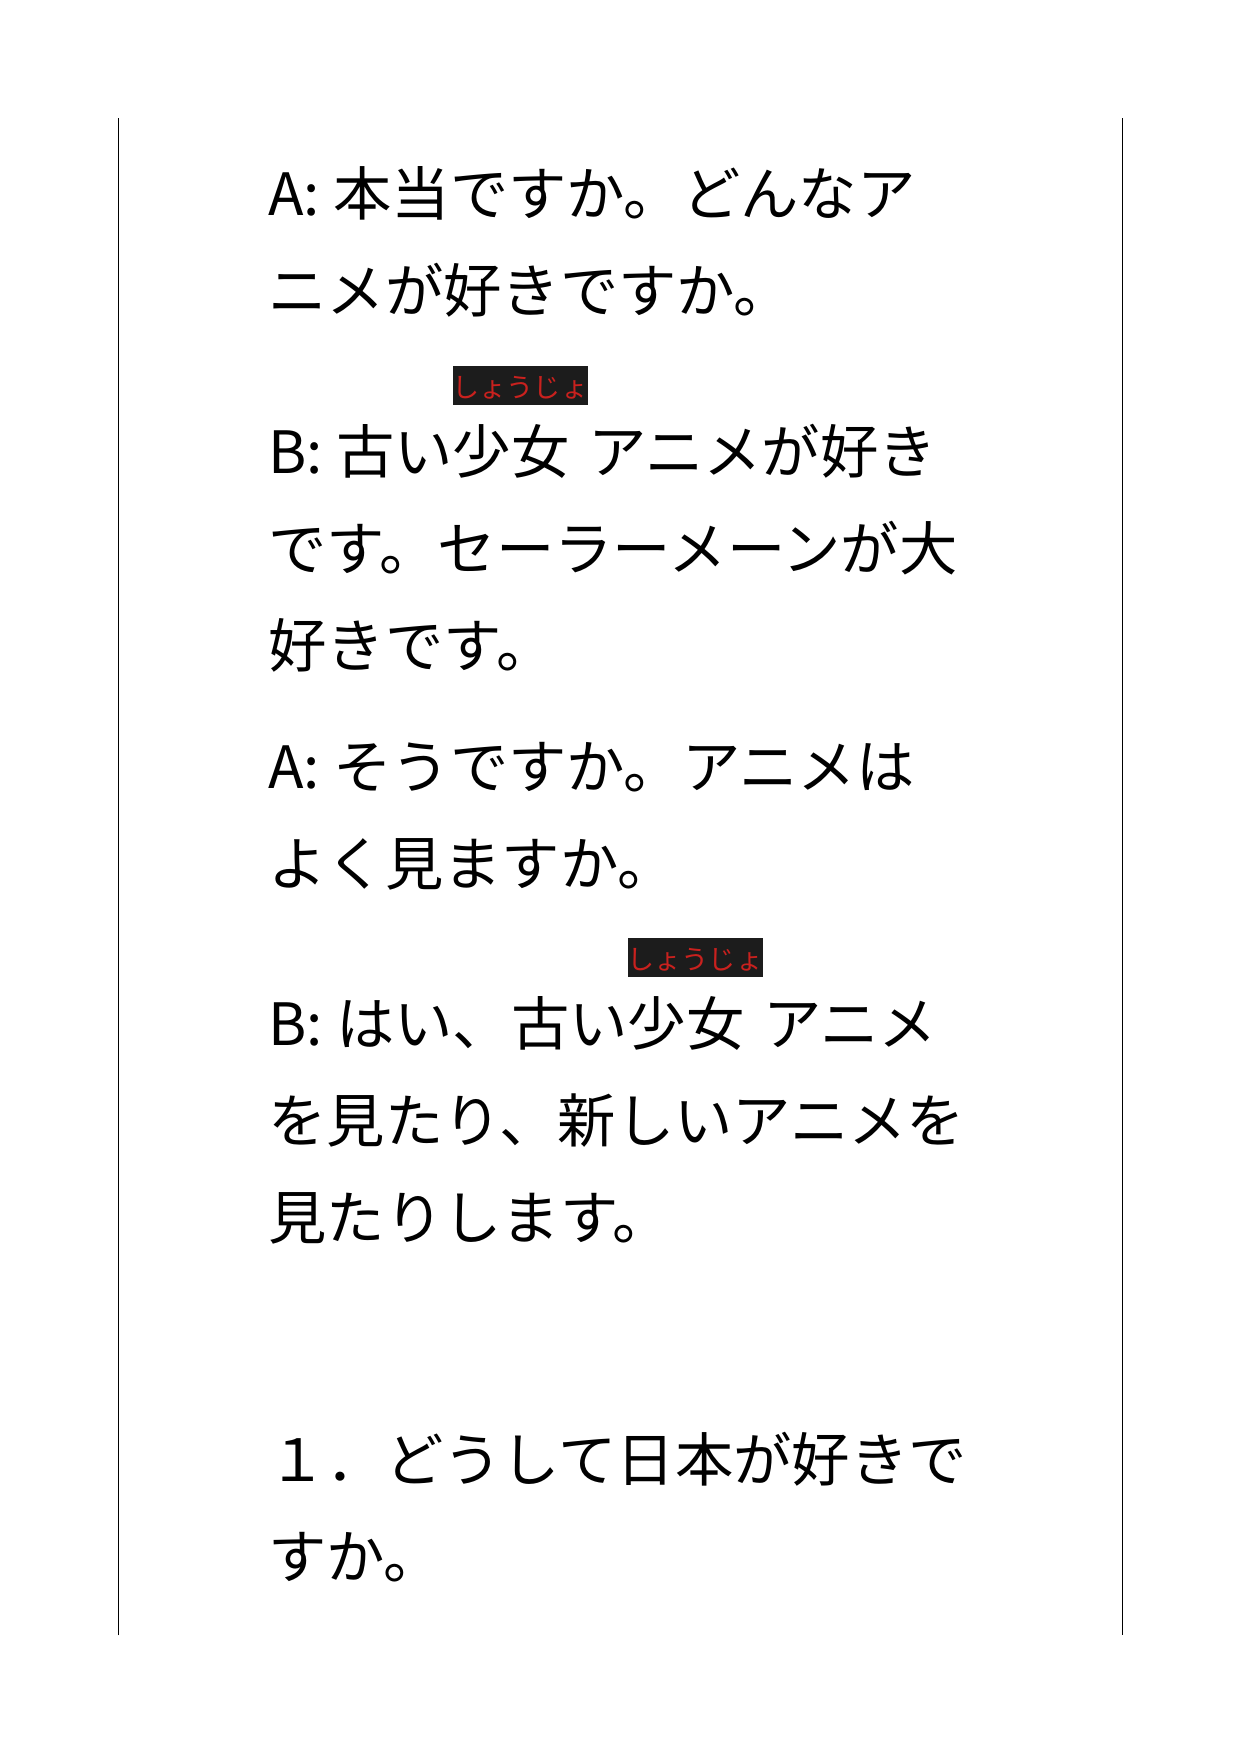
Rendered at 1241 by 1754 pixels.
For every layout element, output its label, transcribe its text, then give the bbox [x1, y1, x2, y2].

text B: はい、古い少女しょうじょアニメを見たり、新しいアニメを見たりします。 [268, 938, 972, 1256]
text A: 本当ですか。どんなアニメが好きですか。 [268, 148, 972, 330]
text １．どうして日本が好きですか。 [268, 1413, 972, 1595]
text A: そうですか。アニメはよく見ますか。 [268, 720, 972, 902]
text B: 古い少女しょうじょアニメが好きです。セーラーメーンが大好きです。 [268, 366, 972, 684]
